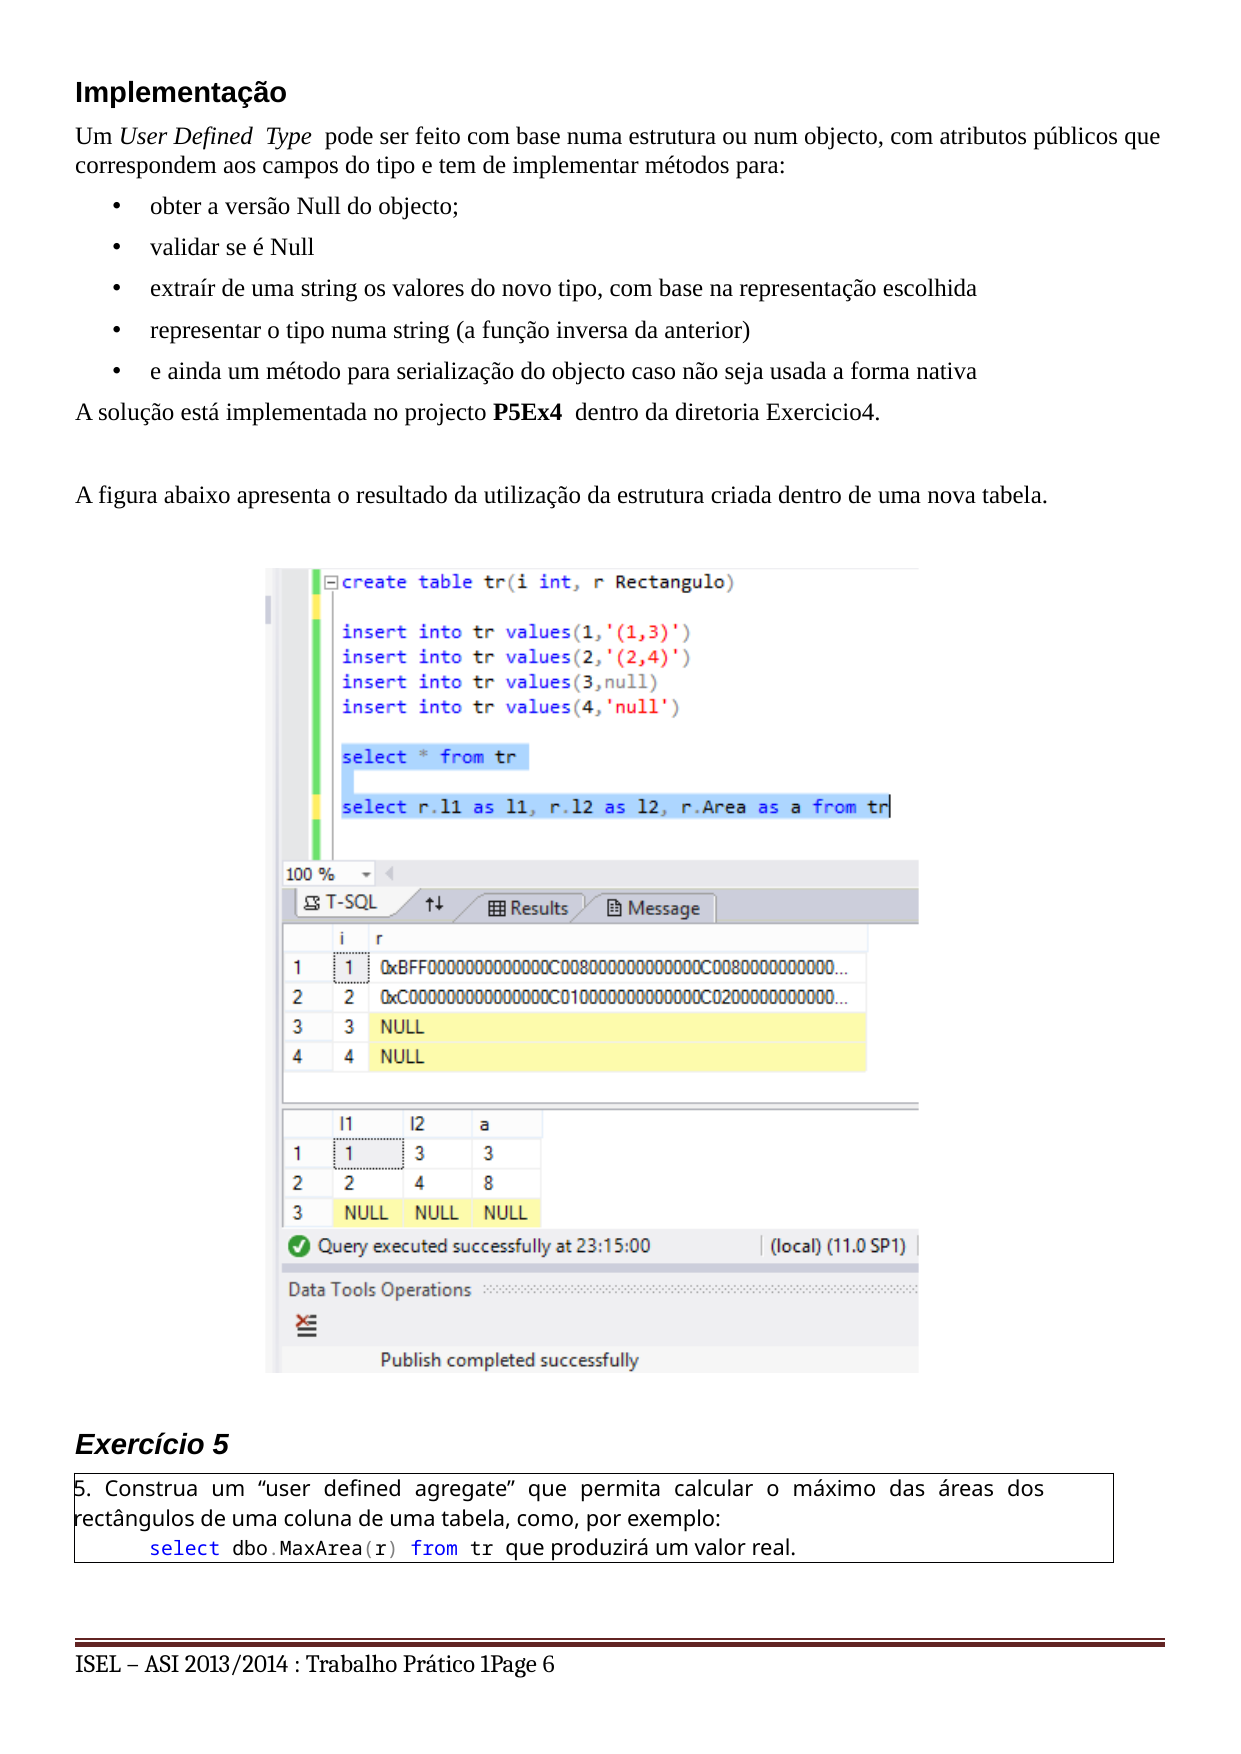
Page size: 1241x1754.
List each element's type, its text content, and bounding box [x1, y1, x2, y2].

picture [265, 568, 919, 1373]
list obter a versão Null do objecto; [112, 191, 1165, 220]
text Um User Defined Type pode ser feito com base numa estrutura ou num objecto, com atributos públicos que correspondem aos campos do tipo e tem de implementar métodos para: [75, 121, 1165, 178]
subtitle Exercício 5 [75, 1427, 1165, 1460]
table_header 5. Construa um “user defined agregate” que permita calcular o máximo das áreas dos rectângulos de uma coluna de uma tabela, como, por exemplo: select dbo.MaxArea(r) from tr que produzirá um valor real. [75, 1474, 1113, 1562]
text A figura abaixo apresenta o resultado da utilização da estrutura criada dentro de uma nova tabela. [75, 480, 1165, 508]
list extraír de uma string os valores do novo tipo, com base na representação escolhida [112, 273, 1165, 302]
subtitle Implementação [75, 75, 1165, 108]
list e ainda um método para serialização do objecto caso não seja usada a forma nativa [112, 356, 1165, 385]
text A solução está implementada no projecto P5Ex4 dentro da diretoria Exercicio4. [75, 397, 1165, 426]
list validar se é Null [112, 232, 1165, 261]
list representar o tipo numa string (a função inversa da anterior) [112, 315, 1165, 343]
